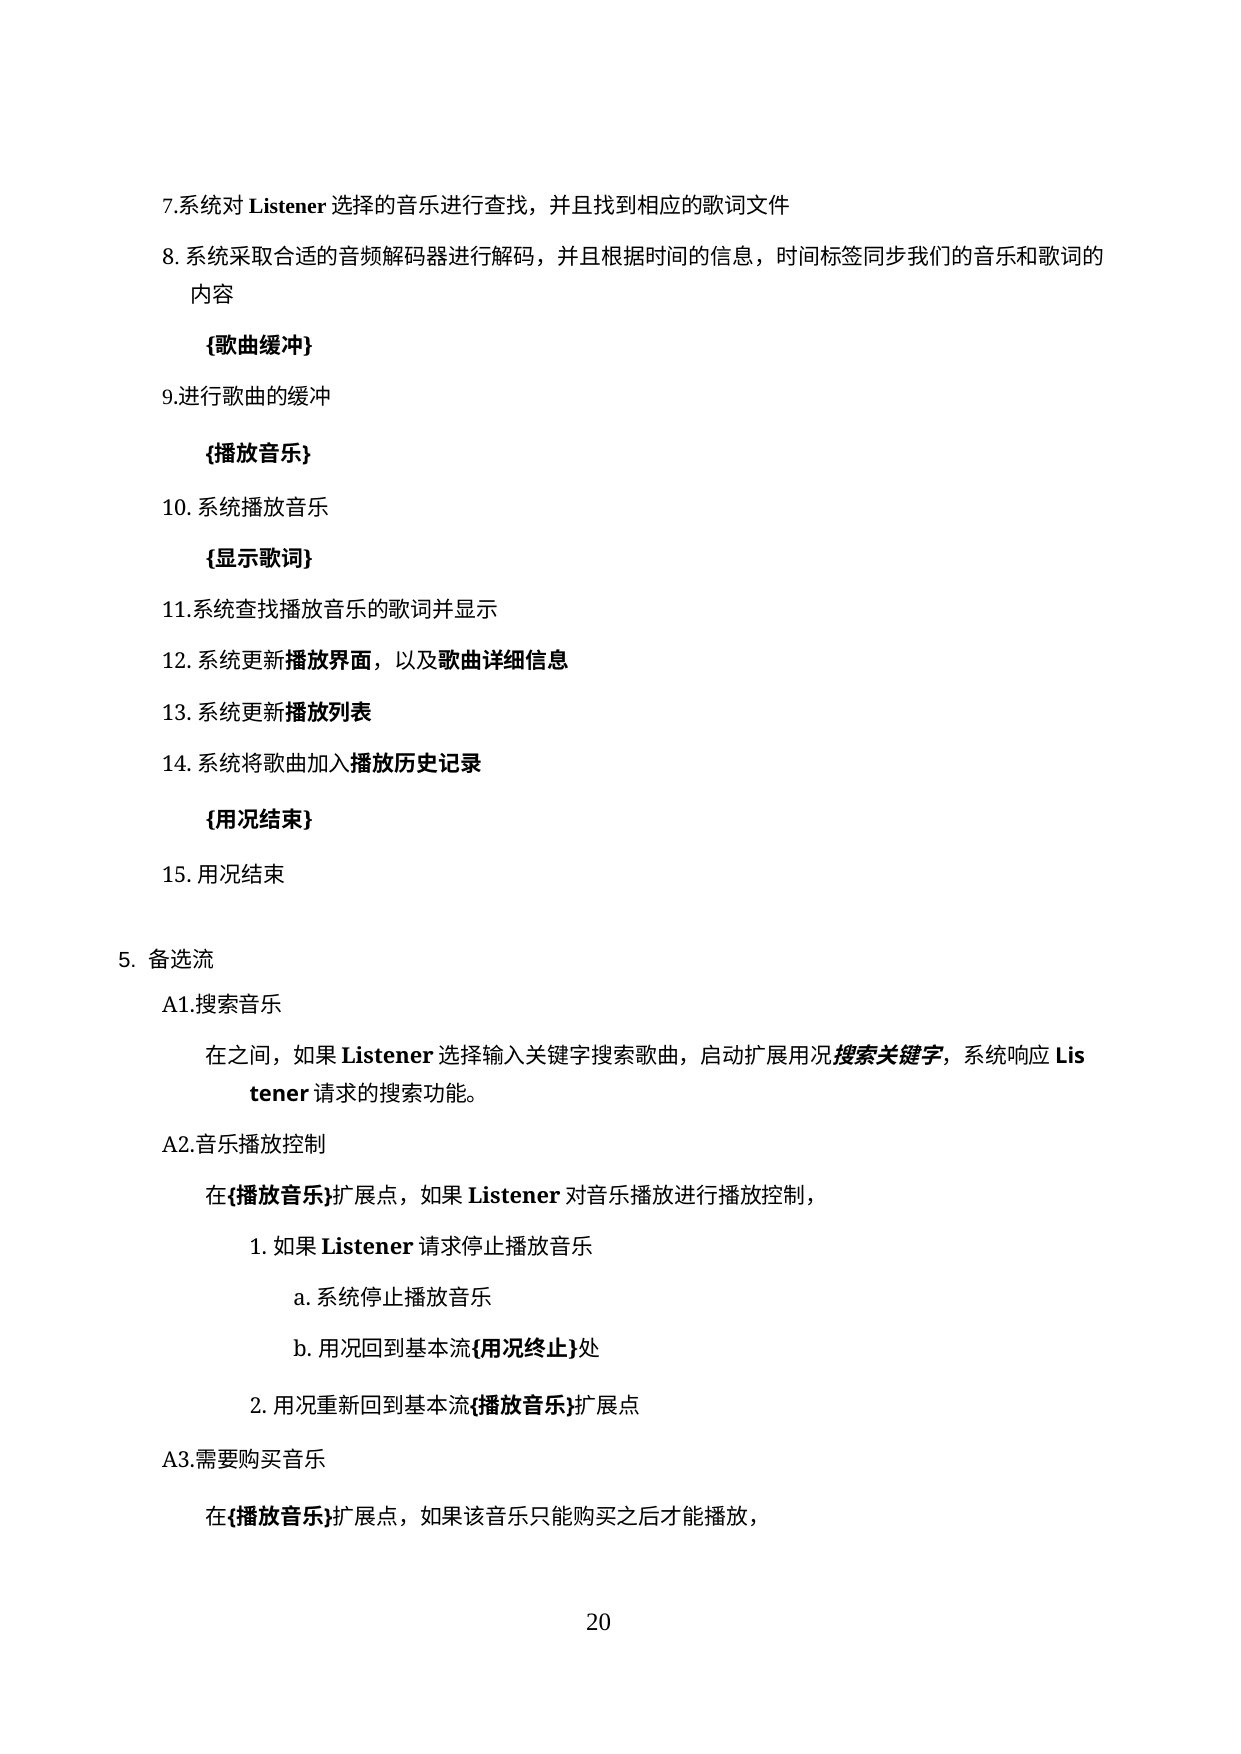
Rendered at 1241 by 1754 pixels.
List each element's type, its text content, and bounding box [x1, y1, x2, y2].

subtitle 备选流 [118, 942, 1122, 974]
text 12. 系统更新播放界面，以及歌曲详细信息 [118, 643, 1122, 675]
text 7.系统对Listener选择的音乐进行查找，并且找到相应的歌词文件 [118, 188, 1122, 219]
text A1.搜索音乐 [118, 987, 1122, 1018]
text 1. 如果Listener请求停止播放音乐 [118, 1229, 1122, 1261]
text 13. 系统更新播放列表 [118, 694, 1122, 726]
text 在{播放音乐}扩展点，如果Listener对音乐播放进行播放控制， [118, 1178, 1122, 1209]
text A2.音乐播放控制 [118, 1127, 1122, 1158]
text 8. 系统采取合适的音频解码器进行解码，并且根据时间的信息，时间标签同步我们的音乐和歌词的 内容 [118, 239, 1122, 308]
text 2. 用况重新回到基本流{播放音乐}扩展点 [118, 1382, 1122, 1422]
text {播放音乐} [118, 430, 1122, 469]
text A3.需要购买音乐 [118, 1442, 1122, 1474]
text 在{播放音乐}扩展点，如果该音乐只能购买之后才能播放， [118, 1493, 1122, 1533]
text a. 系统停止播放音乐 [118, 1280, 1122, 1312]
text 在之间，如果Listener选择输入关键字搜索歌曲，启动扩展用况搜索关键字，系统响应Lis tener请求的搜索功能。 [118, 1038, 1122, 1107]
text 15. 用况结束 [118, 857, 1122, 889]
text {显示歌词} [118, 541, 1122, 573]
text 14. 系统将歌曲加入播放历史记录 [118, 746, 1122, 777]
text {用况结束} [118, 797, 1122, 836]
text b. 用况回到基本流{用况终止}处 [118, 1331, 1122, 1363]
text 11.系统查找播放音乐的歌词并显示 [118, 592, 1122, 624]
text {歌曲缓冲} [118, 328, 1122, 359]
text 9.进行歌曲的缓冲 [118, 379, 1122, 411]
text 10. 系统播放音乐 [118, 490, 1122, 522]
